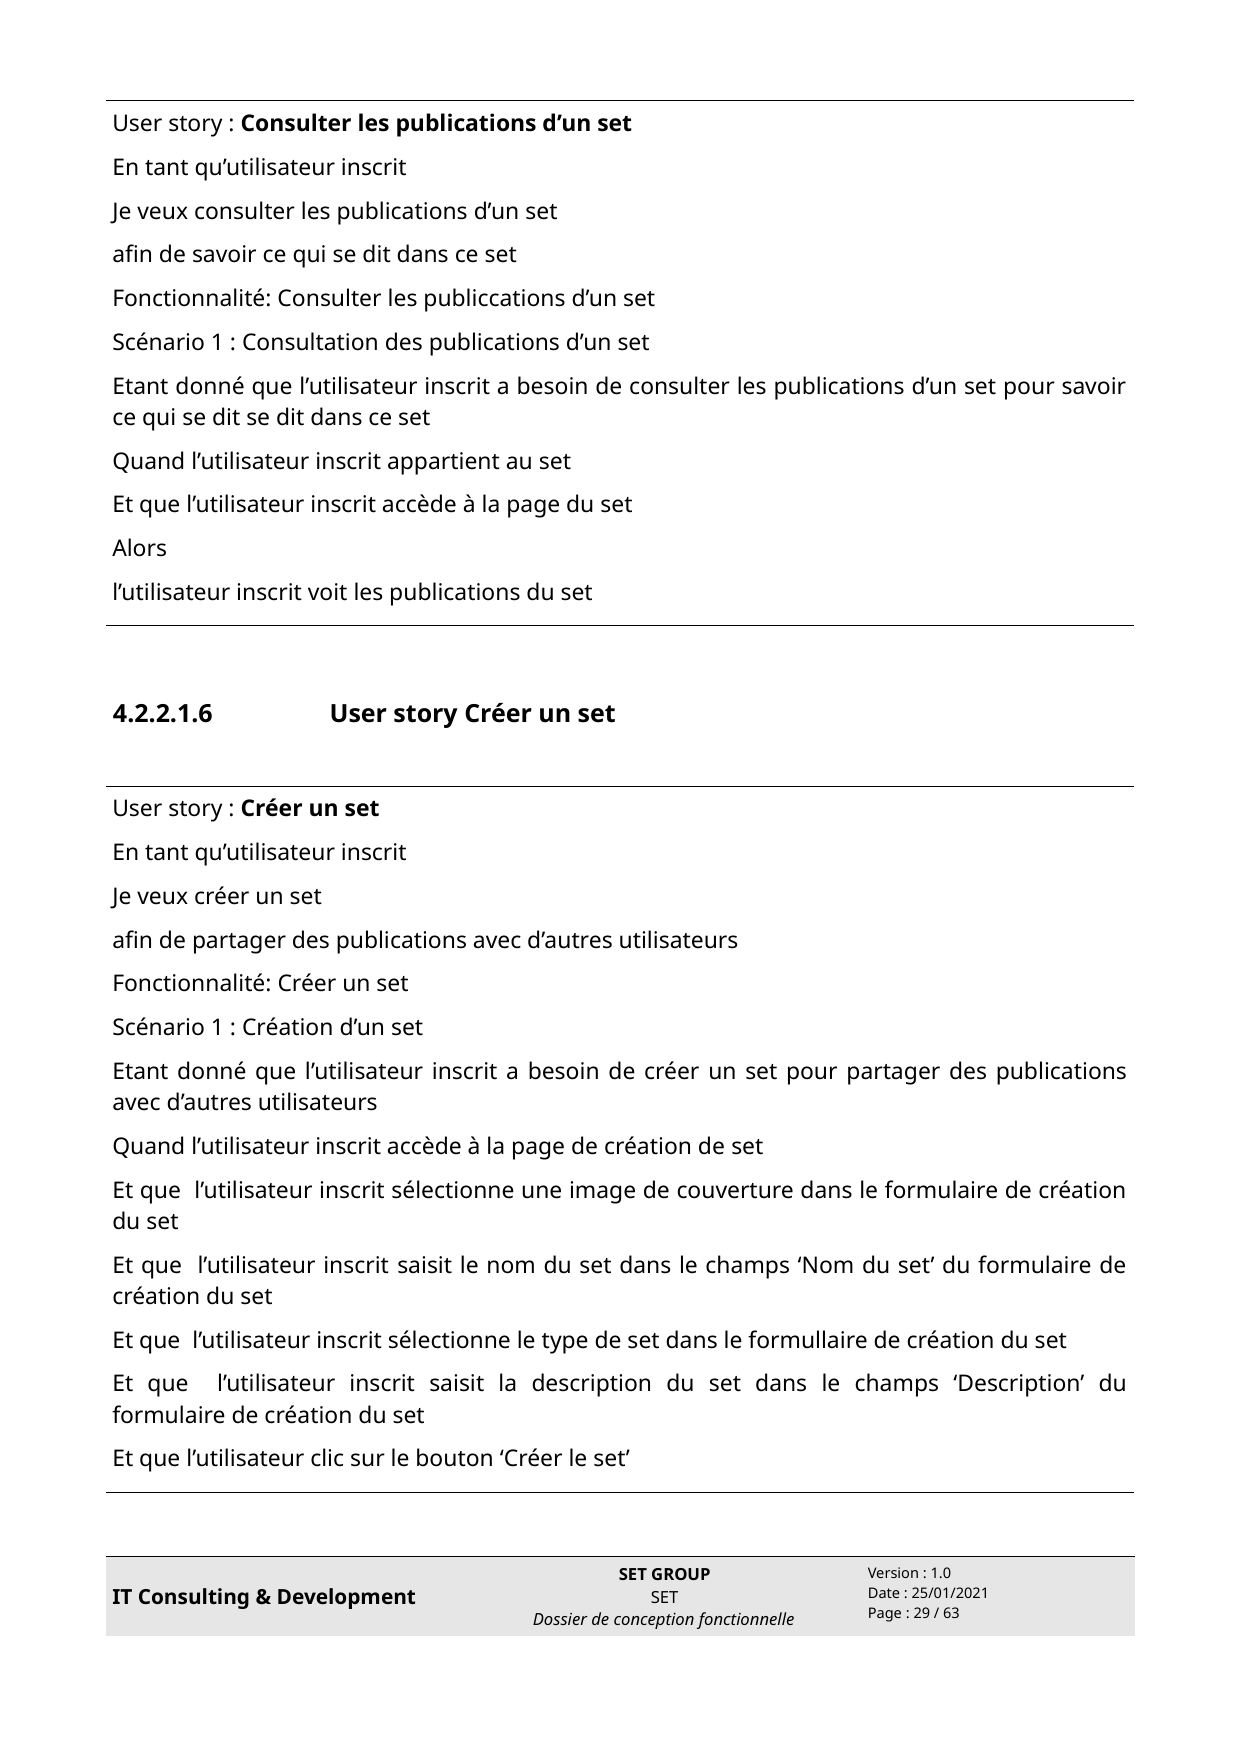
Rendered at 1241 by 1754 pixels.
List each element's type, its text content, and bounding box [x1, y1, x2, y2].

table_header User story : Créer un set En tant qu’utilisateur inscrit Je veux créer un set afin de partager des publications avec d’autres utilisateurs Fonctionnalité: Créer un set Scénario 1 : Création d’un set Etant donné que l’utilisateur inscrit a besoin de créer un set pour partager des publications avec d’autres utilisateurs Quand l’utilisateur inscrit accède à la page de création de set Et que l’utilisateur inscrit sélectionne une image de couverture dans le formulaire de création du set Et que l’utilisateur inscrit saisit le nom du set dans le champs ‘Nom du set’ du formulaire de création du set Et que l’utilisateur inscrit sélectionne le type de set dans le formullaire de création du set Et que l’utilisateur inscrit saisit la description du set dans le champs ‘Description’ du formulaire de création du set Et que l’utilisateur clic sur le bouton ‘Créer le set’ [106, 787, 1134, 1492]
table_header User story : Consulter les publications d’un set En tant qu’utilisateur inscrit Je veux consulter les publications d’un set afin de savoir ce qui se dit dans ce set Fonctionnalité: Consulter les publiccations d’un set Scénario 1 : Consultation des publications d’un set Etant donné que l’utilisateur inscrit a besoin de consulter les publications d’un set pour savoir ce qui se dit se dit dans ce set Quand l’utilisateur inscrit appartient au set Et que l’utilisateur inscrit accède à la page du set Alors l’utilisateur inscrit voit les publications du set [106, 101, 1134, 625]
subtitle User story Créer un set [106, 695, 1134, 729]
